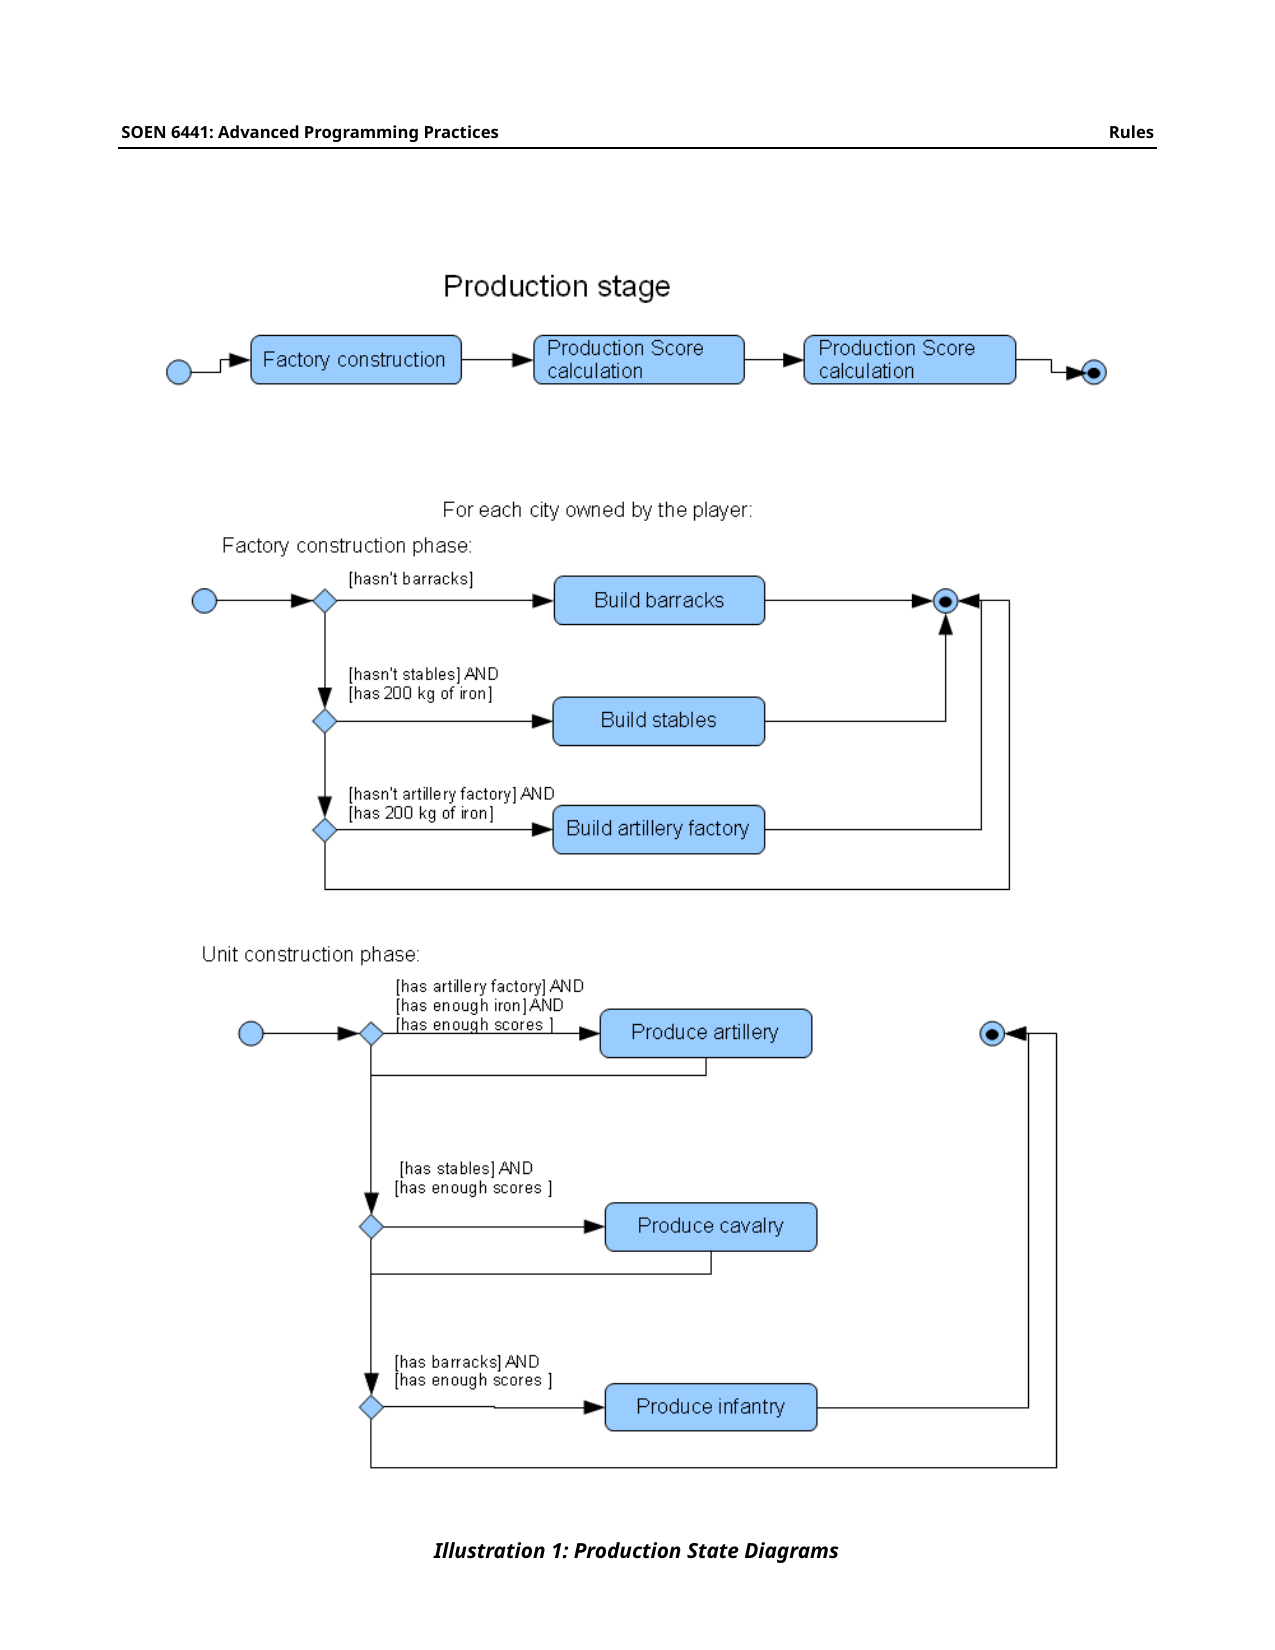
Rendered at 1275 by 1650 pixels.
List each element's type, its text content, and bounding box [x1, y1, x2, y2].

picture [118, 191, 1158, 1536]
text Illustration 1: Production State Diagrams [118, 1536, 1157, 1564]
